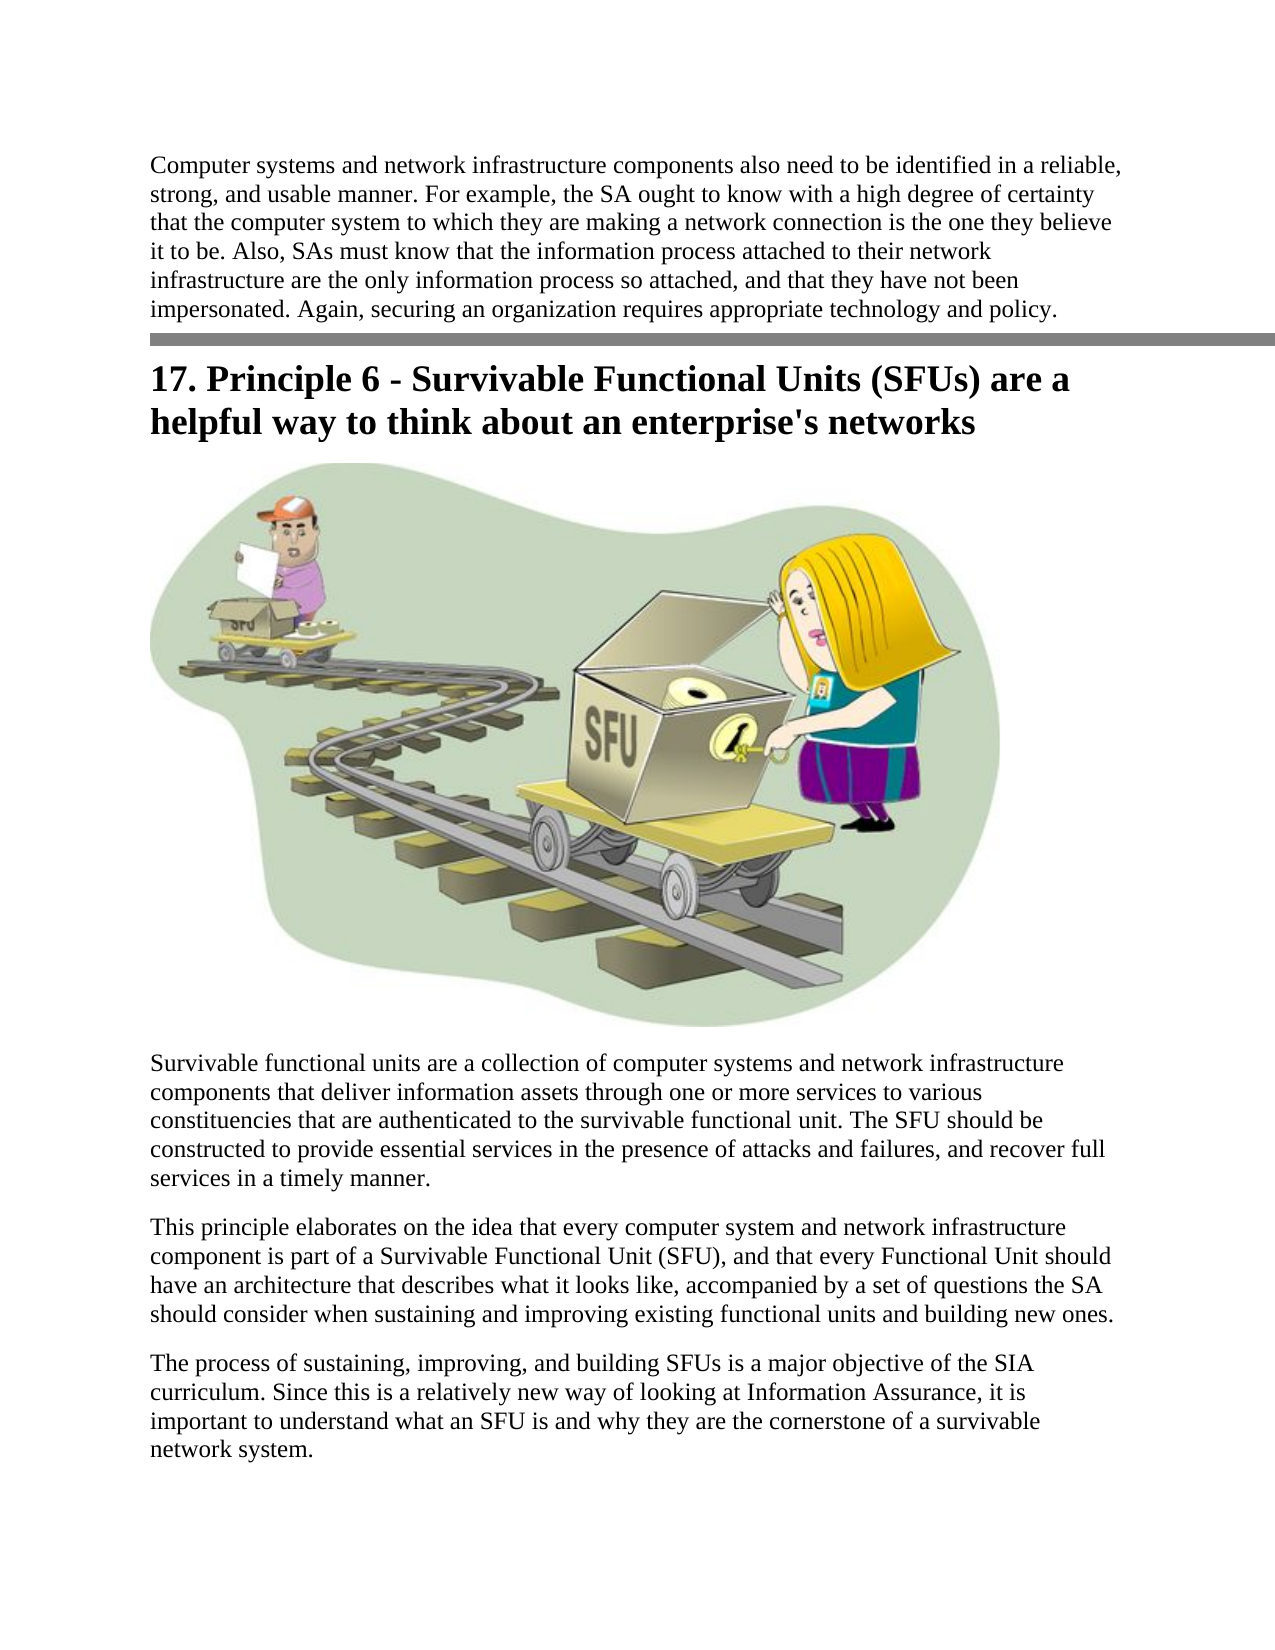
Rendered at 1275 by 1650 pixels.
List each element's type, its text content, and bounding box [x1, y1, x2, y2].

text Computer systems and network infrastructure components also need to be identified in a reliable, strong, and usable manner. For example, the SA ought to know with a high degree of certainty that the computer system to which they are making a network connection is the one they believe it to be. Also, SAs must know that the information process attached to their network infrastructure are the only information process so attached, and that they have not been impersonated. Again, securing an organization requires appropriate technology and policy. [150, 150, 1125, 322]
text The process of sustaining, improving, and building SFUs is a major objective of the SIA curriculum. Since this is a relatively new way of looking at Information Assurance, it is important to understand what an SFU is and why they are the cornerstone of a survivable network system. [150, 1348, 1125, 1463]
text Survivable functional units are a collection of computer systems and network infrastructure components that deliver information assets through one or more services to various constituencies that are authenticated to the survivable functional unit. The SFU should be constructed to provide essential services in the presence of attacks and failures, and recover full services in a timely manner. [150, 1048, 1125, 1192]
subtitle 17. Principle 6 - Survivable Functional Units (SFUs) are a helpful way to think about an enterprise's networks [150, 356, 1125, 442]
text This principle elaborates on the idea that every computer system and network infrastructure component is part of a Survivable Functional Unit (SFU), and that every Functional Unit should have an architecture that describes what it looks like, accompanied by a set of questions the SA should consider when sustaining and improving existing functional units and building new ones. [150, 1212, 1125, 1327]
